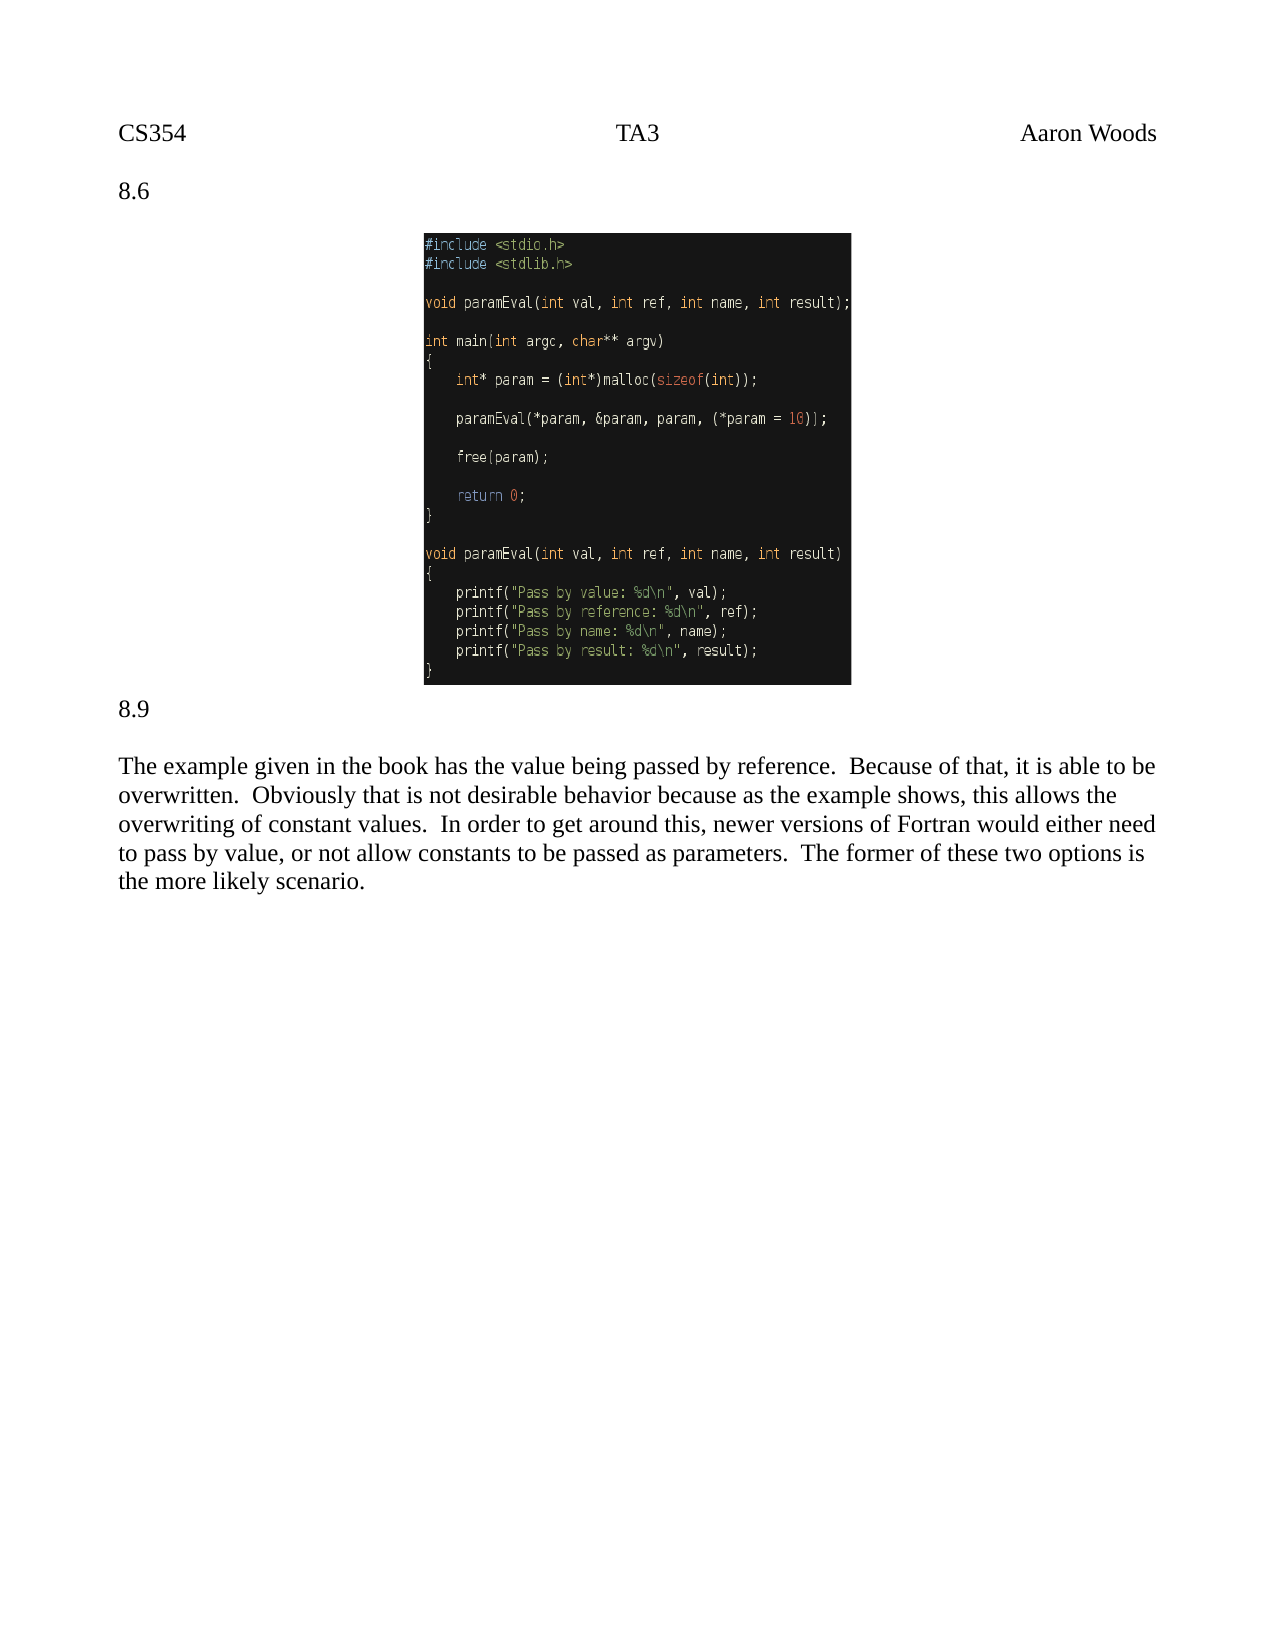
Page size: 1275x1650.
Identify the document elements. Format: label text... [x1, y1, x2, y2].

picture [423, 233, 852, 685]
text The example given in the book has the value being passed by reference. Because of that, it is able to be overwritten. Obviously that is not desirable behavior because as the example shows, this allows the overwriting of constant values. In order to get around this, newer versions of Fortran would either need to pass by value, or not allow constants to be passed as parameters. The former of these two options is the more likely scenario. [118, 751, 1157, 895]
text 8.9 [118, 694, 1157, 723]
text 8.6 [118, 176, 1157, 205]
